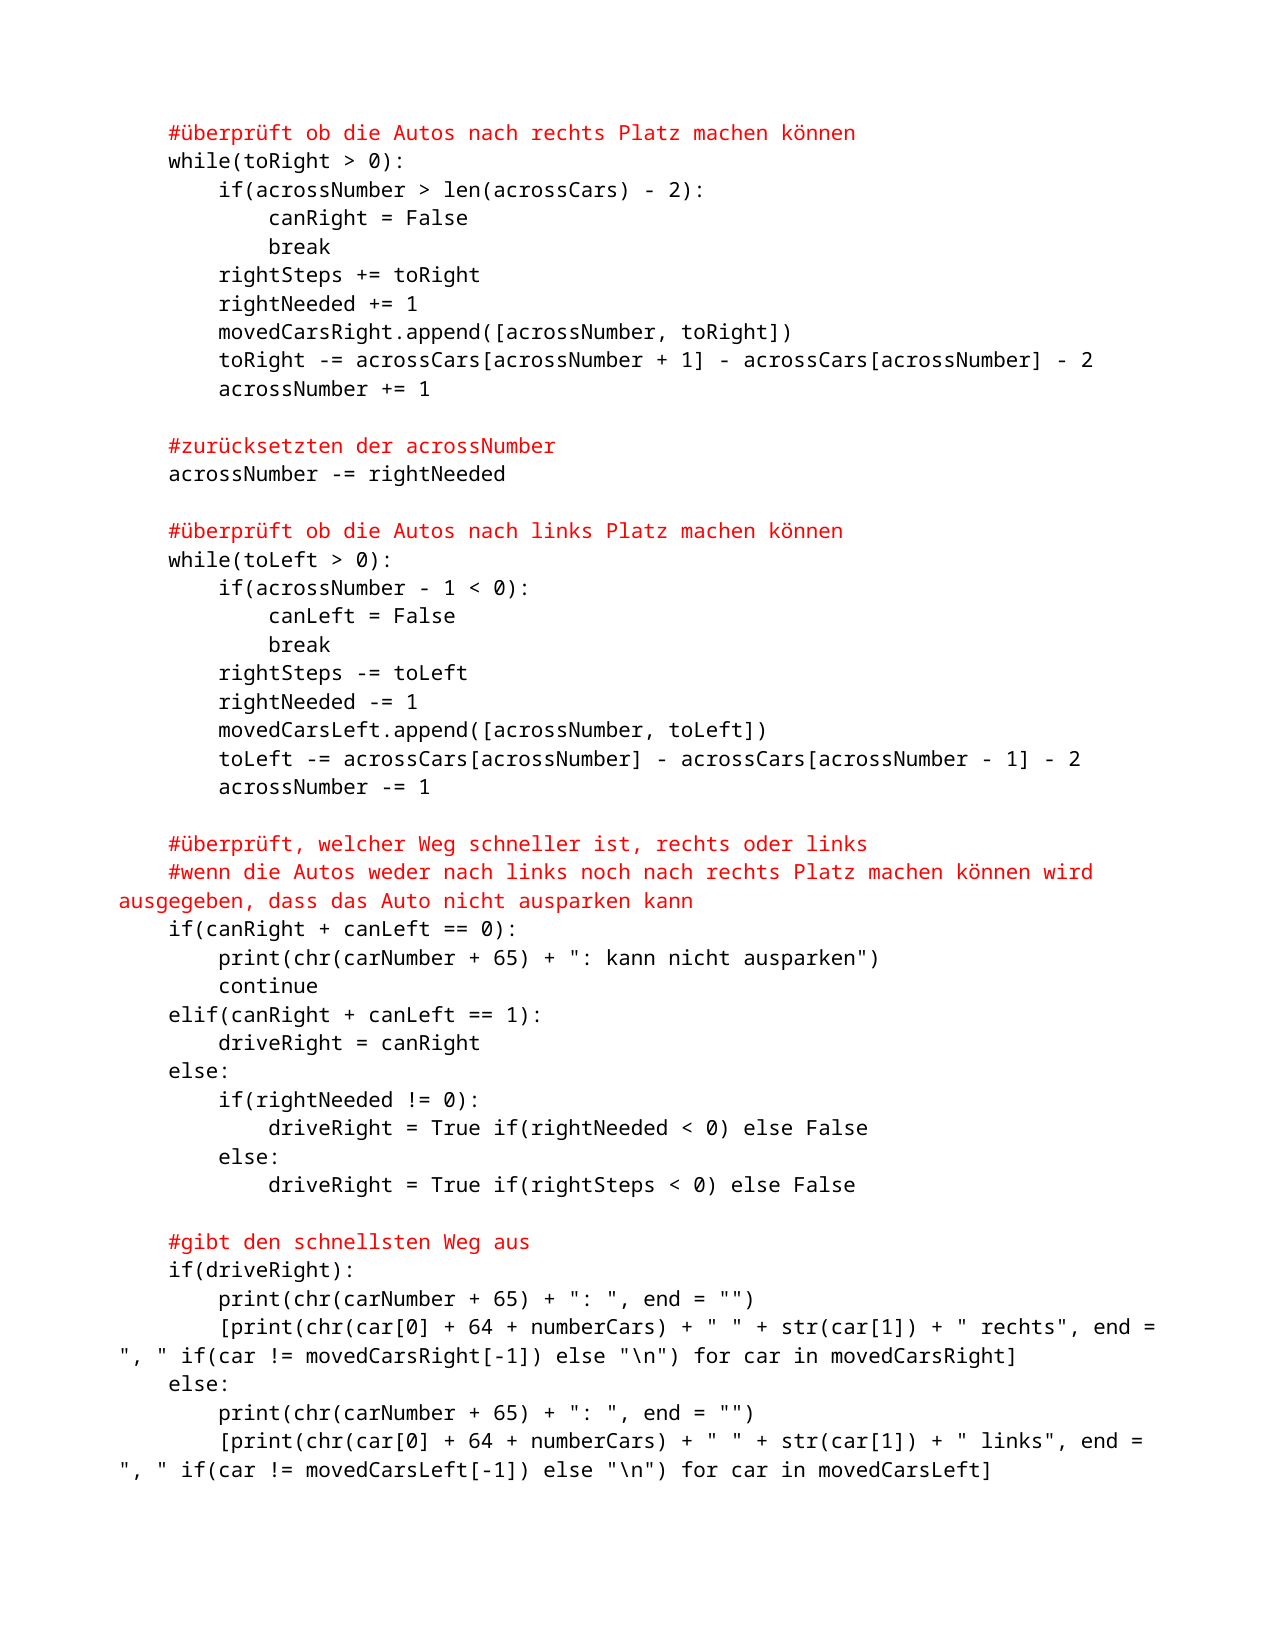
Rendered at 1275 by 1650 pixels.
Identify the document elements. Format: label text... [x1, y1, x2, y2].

text continue [118, 971, 1157, 1000]
text movedCarsRight.append([acrossNumber, toRight]) [118, 317, 1157, 346]
text if(canRight + canLeft == 0): [118, 914, 1157, 943]
text rightNeeded += 1 [118, 289, 1157, 317]
text [print(chr(car[0] + 64 + numberCars) + " " + str(car[1]) + " links", end = ", " if(car != movedCarsLeft[-1]) else "\n") for car in movedCarsLeft] [118, 1426, 1157, 1483]
text driveRight = canRight [118, 1028, 1157, 1057]
text print(chr(carNumber + 65) + ": kann nicht ausparken") [118, 943, 1157, 971]
text #zurücksetzten der acrossNumber [118, 431, 1157, 459]
text driveRight = True if(rightSteps < 0) else False [118, 1170, 1157, 1199]
text acrossNumber += 1 [118, 374, 1157, 402]
text print(chr(carNumber + 65) + ": ", end = "") [118, 1398, 1157, 1426]
text break [118, 232, 1157, 260]
text rightSteps += toRight [118, 260, 1157, 289]
text if(rightNeeded != 0): [118, 1085, 1157, 1113]
text #überprüft ob die Autos nach links Platz machen können [118, 516, 1157, 545]
text rightSteps -= toLeft [118, 658, 1157, 687]
text acrossNumber -= 1 [118, 772, 1157, 801]
text if(acrossNumber - 1 < 0): [118, 573, 1157, 602]
text movedCarsLeft.append([acrossNumber, toLeft]) [118, 715, 1157, 744]
text [print(chr(car[0] + 64 + numberCars) + " " + str(car[1]) + " rechts", end = ", " if(car != movedCarsRight[-1]) else "\n") for car in movedCarsRight] [118, 1312, 1157, 1369]
text else: [118, 1057, 1157, 1085]
text while(toRight > 0): [118, 147, 1157, 175]
text toLeft -= acrossCars[acrossNumber] - acrossCars[acrossNumber - 1] - 2 [118, 744, 1157, 772]
text if(driveRight): [118, 1256, 1157, 1284]
text elif(canRight + canLeft == 1): [118, 1000, 1157, 1028]
text acrossNumber -= rightNeeded [118, 459, 1157, 488]
text while(toLeft > 0): [118, 545, 1157, 573]
text rightNeeded -= 1 [118, 687, 1157, 715]
text print(chr(carNumber + 65) + ": ", end = "") [118, 1284, 1157, 1312]
text if(acrossNumber > len(acrossCars) - 2): [118, 175, 1157, 203]
text driveRight = True if(rightNeeded < 0) else False [118, 1113, 1157, 1142]
text canLeft = False [118, 602, 1157, 630]
text canRight = False [118, 203, 1157, 232]
text break [118, 630, 1157, 658]
text toRight -= acrossCars[acrossNumber + 1] - acrossCars[acrossNumber] - 2 [118, 346, 1157, 374]
text #gibt den schnellsten Weg aus [118, 1227, 1157, 1256]
text else: [118, 1369, 1157, 1398]
text #überprüft, welcher Weg schneller ist, rechts oder links [118, 829, 1157, 857]
text #wenn die Autos weder nach links noch nach rechts Platz machen können wird ausgegeben, dass das Auto nicht ausparken kann [118, 857, 1157, 914]
text else: [118, 1142, 1157, 1170]
text #überprüft ob die Autos nach rechts Platz machen können [118, 118, 1157, 147]
